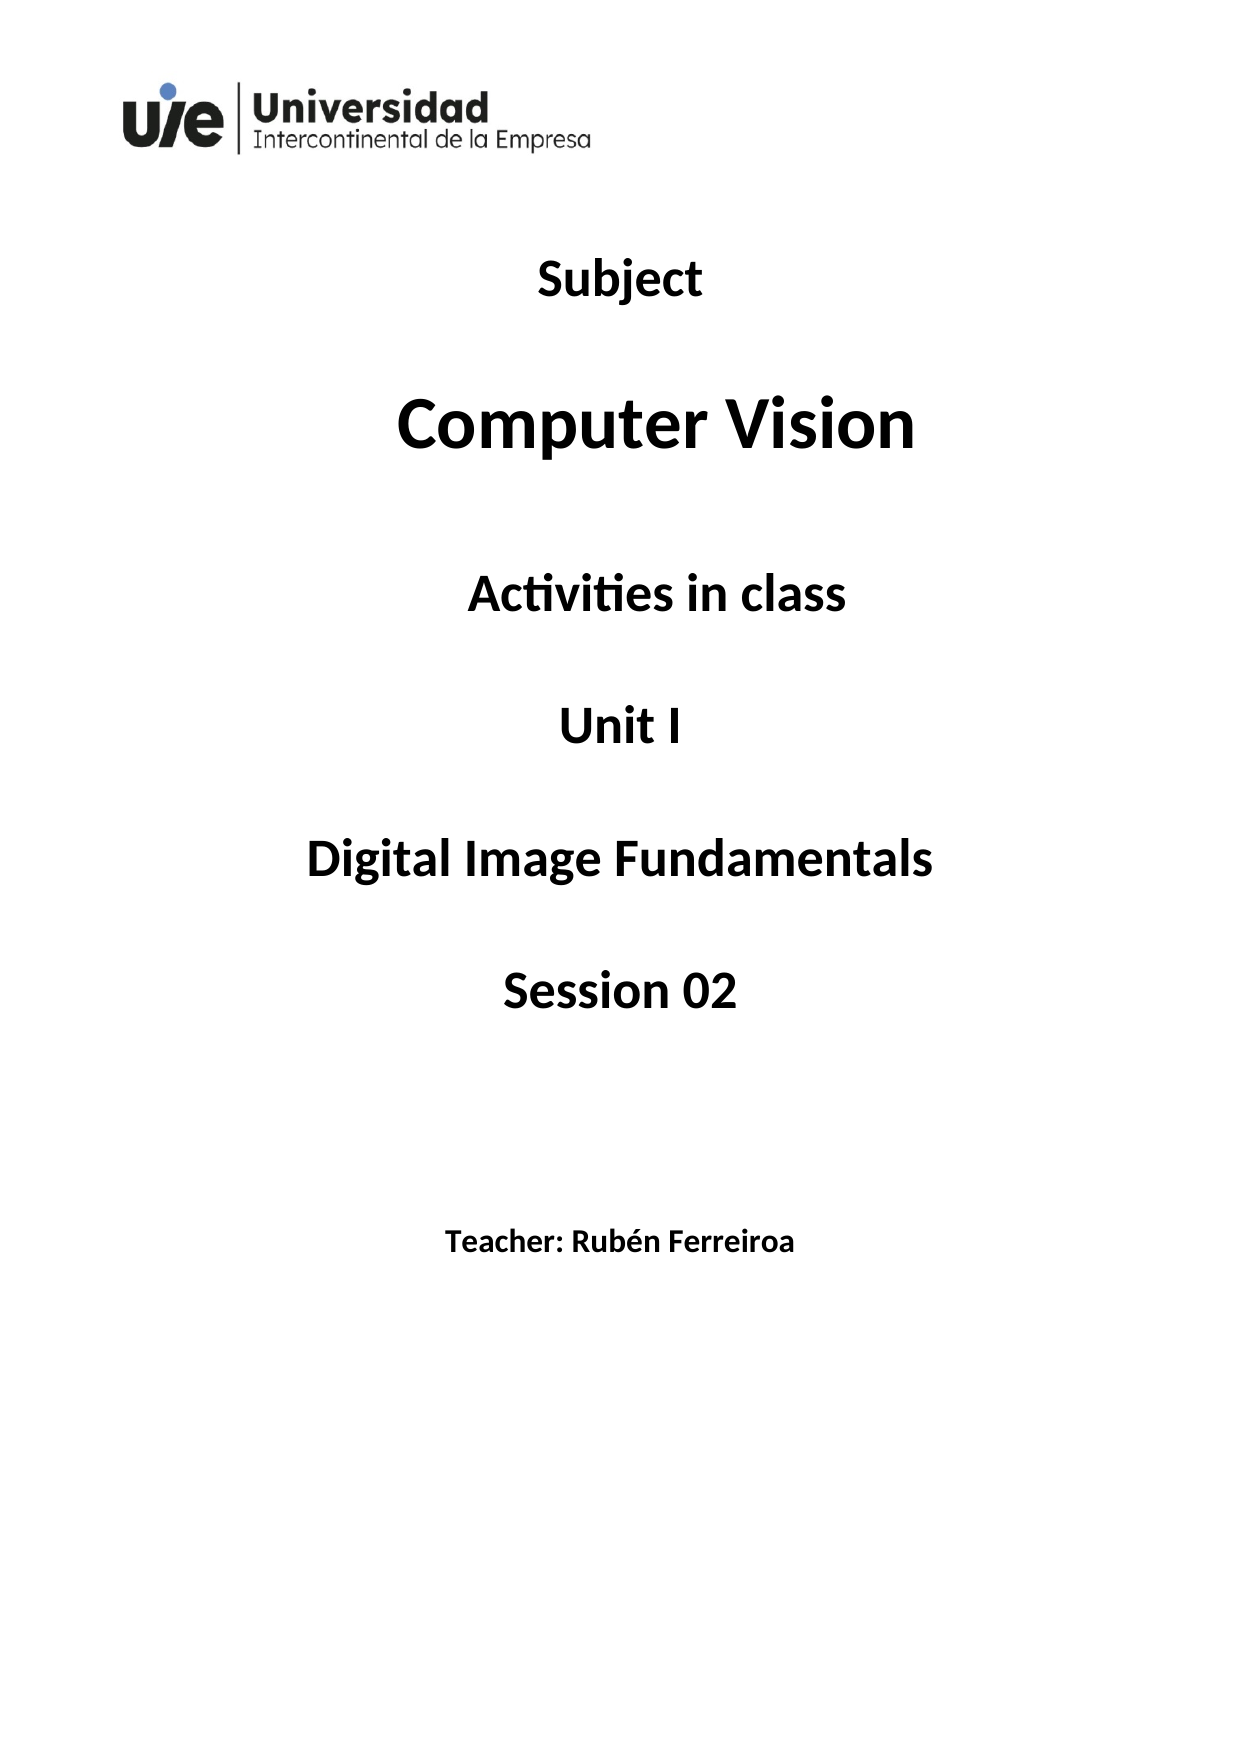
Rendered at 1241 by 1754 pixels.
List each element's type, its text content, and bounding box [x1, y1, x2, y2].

text Activities in class [112, 559, 1128, 625]
text Digital Image Fundamentals [112, 823, 1128, 890]
text Session 02 [112, 956, 1128, 1022]
text Teacher: Rubén Ferreiroa [112, 1220, 1128, 1261]
text Unit I [112, 691, 1128, 757]
text Subject [112, 243, 1128, 310]
text Computer Vision [112, 376, 1128, 467]
